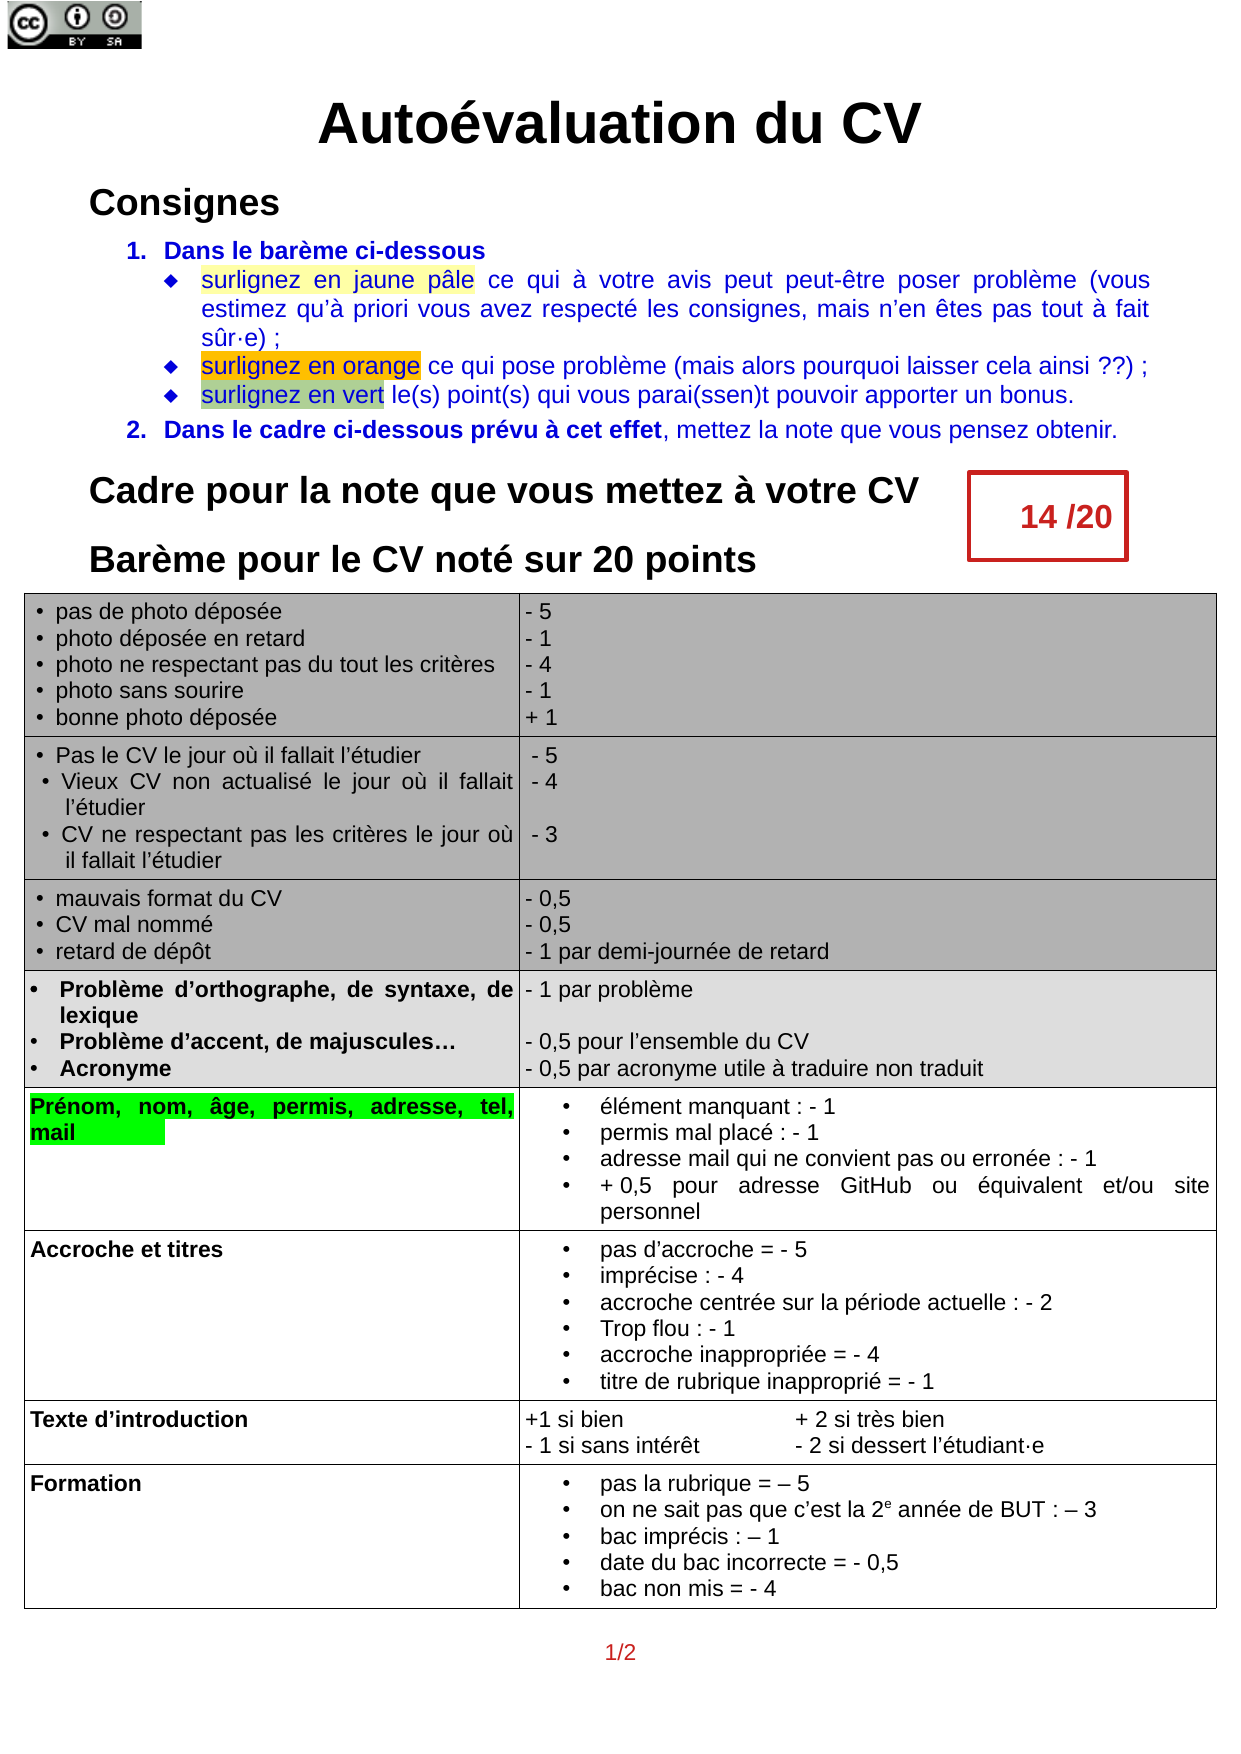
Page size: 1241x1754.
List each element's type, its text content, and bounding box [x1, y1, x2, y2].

table_cell - 5 - 4 - 3 [520, 737, 1216, 879]
table_cell Formation [25, 1465, 519, 1607]
list Dans le cadre ci-dessous prévu à cet effet, mettez la note que vous pensez obtenir. [126, 415, 1152, 444]
table_cell élément manquant : - 1 permis mal placé : - 1 adresse mail qui ne convient pas ou erronée : - 1 + 0,5 pour adresse GitHub ou équivalent et/ou site personnel [520, 1088, 1216, 1230]
table_cell pas d’accroche = - 5 imprécise : - 4 accroche centrée sur la période actuelle : - 2 Trop flou : - 1 accroche inappropriée = - 4 titre de rubrique inapproprié = - 1 [520, 1231, 1216, 1400]
list surlignez en orange ce qui pose problème (mais alors pourquoi laisser cela ainsi ??) ; [163, 351, 1152, 380]
table_cell - 0,5 - 0,5 - 1 par demi-journée de retard [520, 880, 1216, 970]
table_cell Pas le CV le jour où il fallait l’étudier Vieux CV non actualisé le jour où il fallait l’étudier CV ne respectant pas les critères le jour où il fallait l’étudier [25, 737, 519, 879]
table_cell Problème d’orthographe, de syntaxe, de lexique Problème d’accent, de majuscules… Acronyme [25, 971, 519, 1087]
table_cell Texte d’introduction [25, 1401, 519, 1464]
table_cell +1 si bien + 2 si très bien - 1 si sans intérêt - 2 si dessert l’étudiant·e [520, 1401, 1216, 1464]
table_cell Prénom, nom, âge, permis, adresse, tel, mail [25, 1088, 519, 1230]
table_header pas de photo déposée photo déposée en retard photo ne respectant pas du tout les critères photo sans sourire bonne photo déposée [25, 594, 519, 736]
picture [7, 1, 142, 49]
table_header - 5 - 1 - 4 - 1 + 1 [520, 594, 1216, 736]
subtitle Consignes [88, 181, 1152, 224]
list surlignez en jaune pâle ce qui à votre avis peut peut-être poser problème (vous estimez qu’à priori vous avez respecté les consignes, mais n’en êtes pas tout à fait sûr·e) ; [163, 265, 1152, 351]
table_cell mauvais format du CV CV mal nommé retard de dépôt [25, 880, 519, 970]
title Autoévaluation du CV [88, 88, 1152, 156]
list Dans le barème ci-dessous [126, 236, 1152, 265]
list surlignez en vert le(s) point(s) qui vous parai(ssen)t pouvoir apporter un bonus. [163, 380, 1152, 409]
table_cell - 1 par problème - 0,5 pour l’ensemble du CV - 0,5 par acronyme utile à traduire non traduit [520, 971, 1216, 1087]
table_cell Accroche et titres [25, 1231, 519, 1400]
subtitle Cadre pour la note que vous mettez à votre CV [88, 469, 1152, 512]
subtitle Barème pour le CV noté sur 20 points [88, 537, 1152, 580]
table_cell pas la rubrique = – 5 on ne sait pas que c’est la 2e année de BUT : – 3 bac imprécis : – 1 date du bac incorrecte = - 0,5 bac non mis = - 4 établissements et non diplômes mis en valeur : - 1 erreurs ou oubli(s) de date : - 2 problème d’organisation et/ou peu clair = - 2 à - 4 [520, 1465, 1216, 1607]
